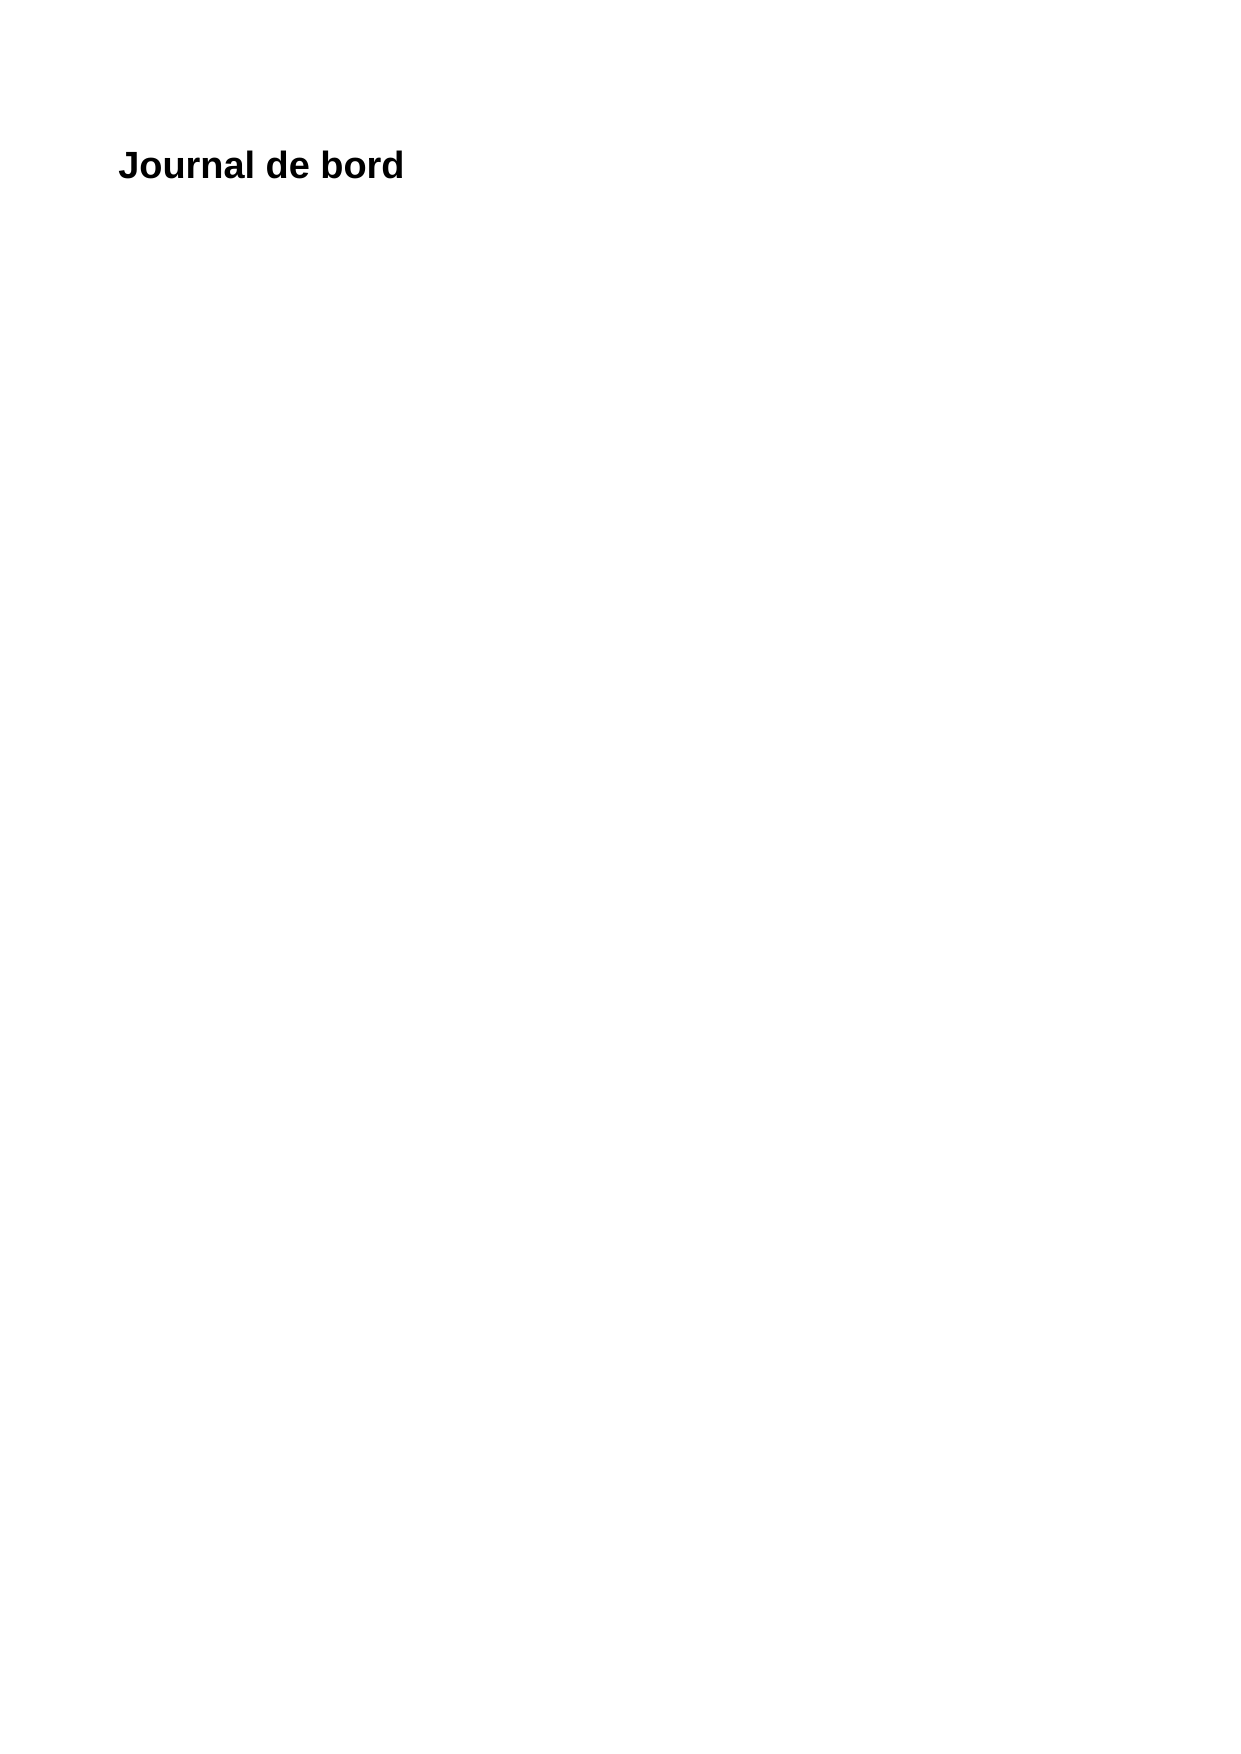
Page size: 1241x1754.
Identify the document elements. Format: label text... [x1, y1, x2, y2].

subtitle Journal de bord [118, 143, 1122, 187]
